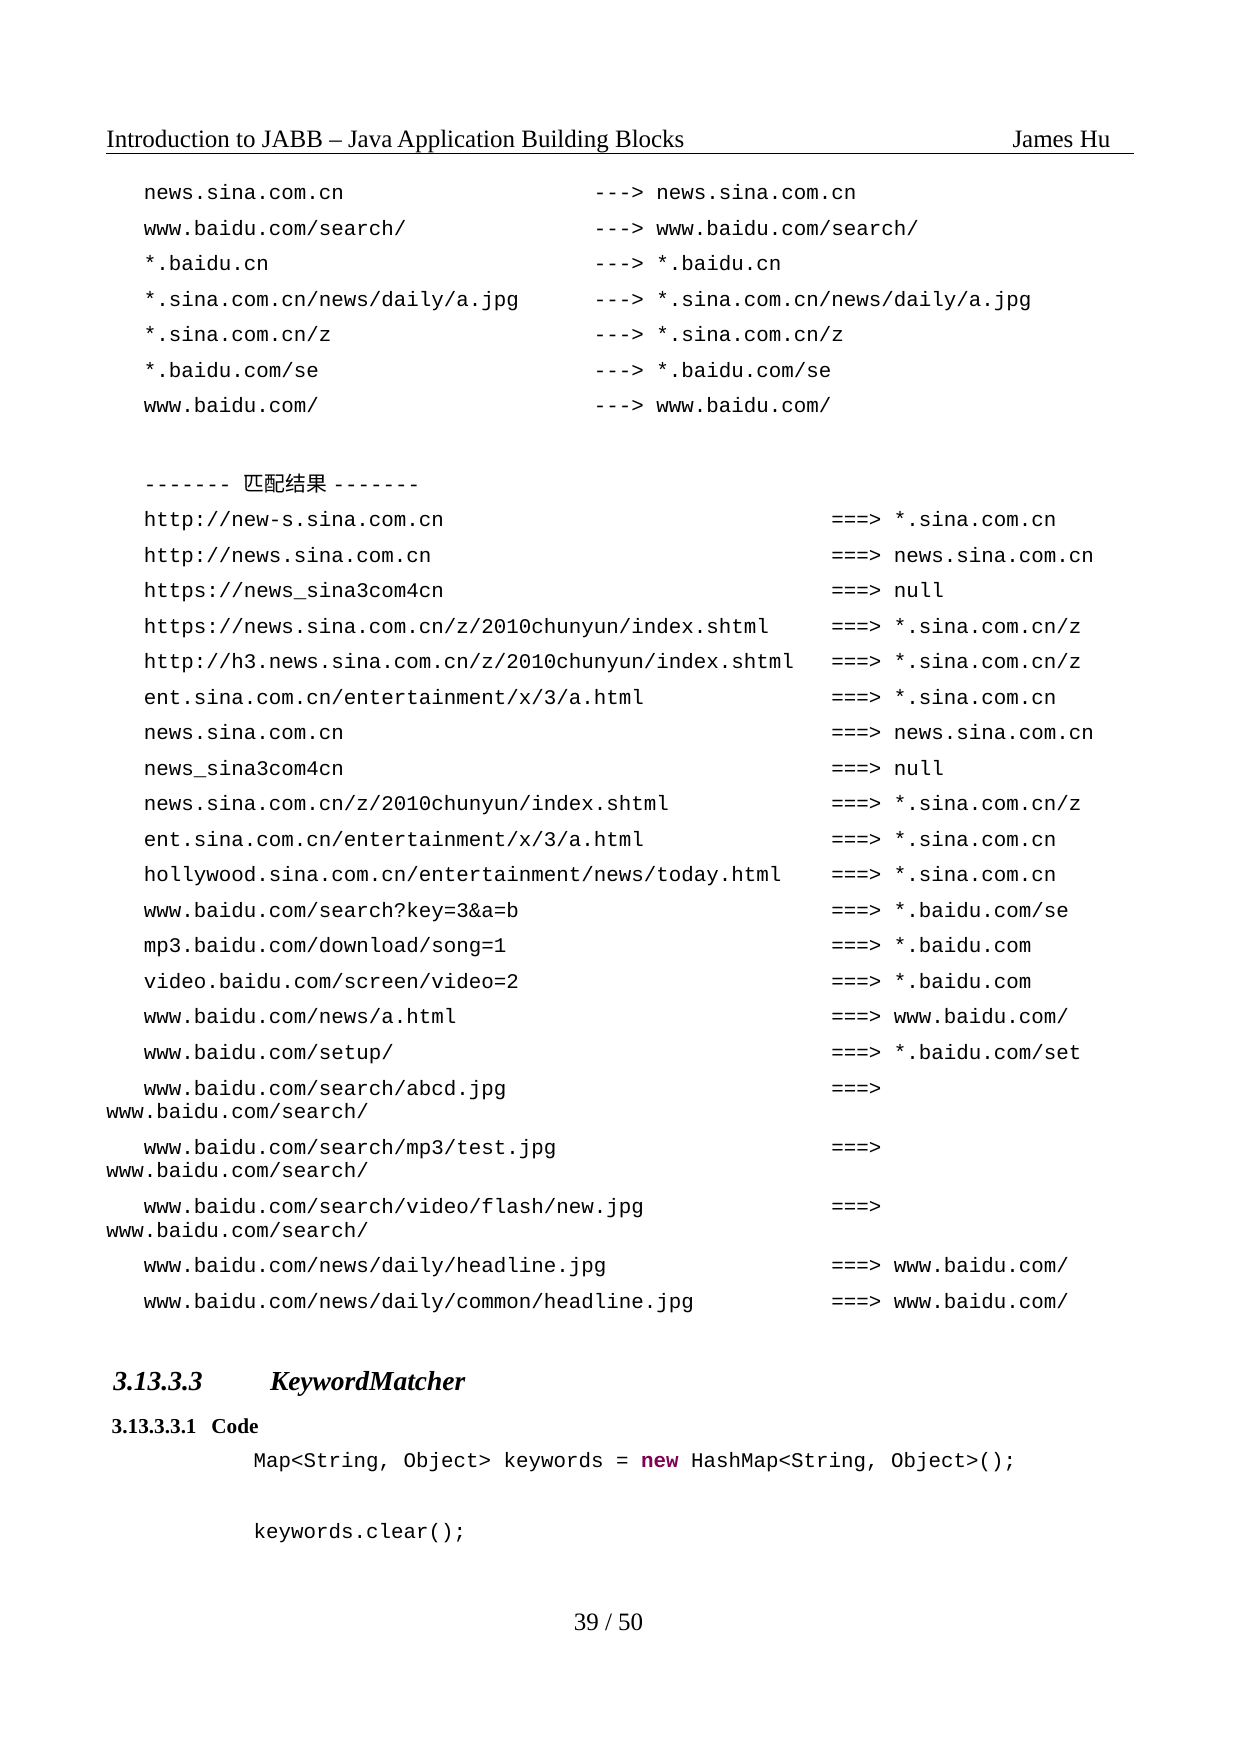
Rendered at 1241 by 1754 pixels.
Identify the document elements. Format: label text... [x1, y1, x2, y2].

text news.sina.com.cn ---> news.sina.com.cn [106, 182, 1134, 206]
subtitle KeywordMatcher [106, 1364, 1134, 1396]
text www.baidu.com/search/abcd.jpg ===> www.baidu.com/search/ [106, 1078, 1134, 1125]
text news_sina3com4cn ===> null [106, 758, 1134, 782]
text https://news_sina3com4cn ===> null [106, 580, 1134, 604]
text Map<String, Object> keywords = new HashMap<String, Object>(); [106, 1450, 1134, 1474]
text mp3.baidu.com/download/song=1 ===> *.baidu.com [106, 936, 1134, 959]
text www.baidu.com/setup/ ===> *.baidu.com/set [106, 1042, 1134, 1066]
text www.baidu.com/news/daily/headline.jpg ===> www.baidu.com/ [106, 1255, 1134, 1279]
text http://news.sina.com.cn ===> news.sina.com.cn [106, 545, 1134, 568]
text keywords.clear(); [106, 1521, 1134, 1545]
text ------- 匹配结果 ------- [106, 469, 1134, 497]
text http://new-s.sina.com.cn ===> *.sina.com.cn [106, 509, 1134, 533]
text *.sina.com.cn/news/daily/a.jpg ---> *.sina.com.cn/news/daily/a.jpg [106, 289, 1134, 313]
text www.baidu.com/news/daily/common/headline.jpg ===> www.baidu.com/ [106, 1291, 1134, 1314]
text ent.sina.com.cn/entertainment/x/3/a.html ===> *.sina.com.cn [106, 687, 1134, 711]
text www.baidu.com/search/video/flash/new.jpg ===> www.baidu.com/search/ [106, 1196, 1134, 1243]
text news.sina.com.cn/z/2010chunyun/index.shtml ===> *.sina.com.cn/z [106, 793, 1134, 817]
text www.baidu.com/ ---> www.baidu.com/ [106, 396, 1134, 419]
text www.baidu.com/search?key=3&a=b ===> *.baidu.com/se [106, 900, 1134, 924]
text www.baidu.com/search/ ---> www.baidu.com/search/ [106, 218, 1134, 242]
text https://news.sina.com.cn/z/2010chunyun/index.shtml ===> *.sina.com.cn/z [106, 616, 1134, 639]
text *.sina.com.cn/z ---> *.sina.com.cn/z [106, 324, 1134, 348]
text *.baidu.com/se ---> *.baidu.com/se [106, 360, 1134, 384]
text *.baidu.cn ---> *.baidu.cn [106, 253, 1134, 277]
text ent.sina.com.cn/entertainment/x/3/a.html ===> *.sina.com.cn [106, 829, 1134, 853]
text www.baidu.com/search/mp3/test.jpg ===> www.baidu.com/search/ [106, 1137, 1134, 1184]
text www.baidu.com/news/a.html ===> www.baidu.com/ [106, 1007, 1134, 1030]
text hollywood.sina.com.cn/entertainment/news/today.html ===> *.sina.com.cn [106, 864, 1134, 888]
text news.sina.com.cn ===> news.sina.com.cn [106, 722, 1134, 746]
text http://h3.news.sina.com.cn/z/2010chunyun/index.shtml ===> *.sina.com.cn/z [106, 651, 1134, 675]
text video.baidu.com/screen/video=2 ===> *.baidu.com [106, 971, 1134, 995]
subtitle Code [106, 1414, 1134, 1438]
